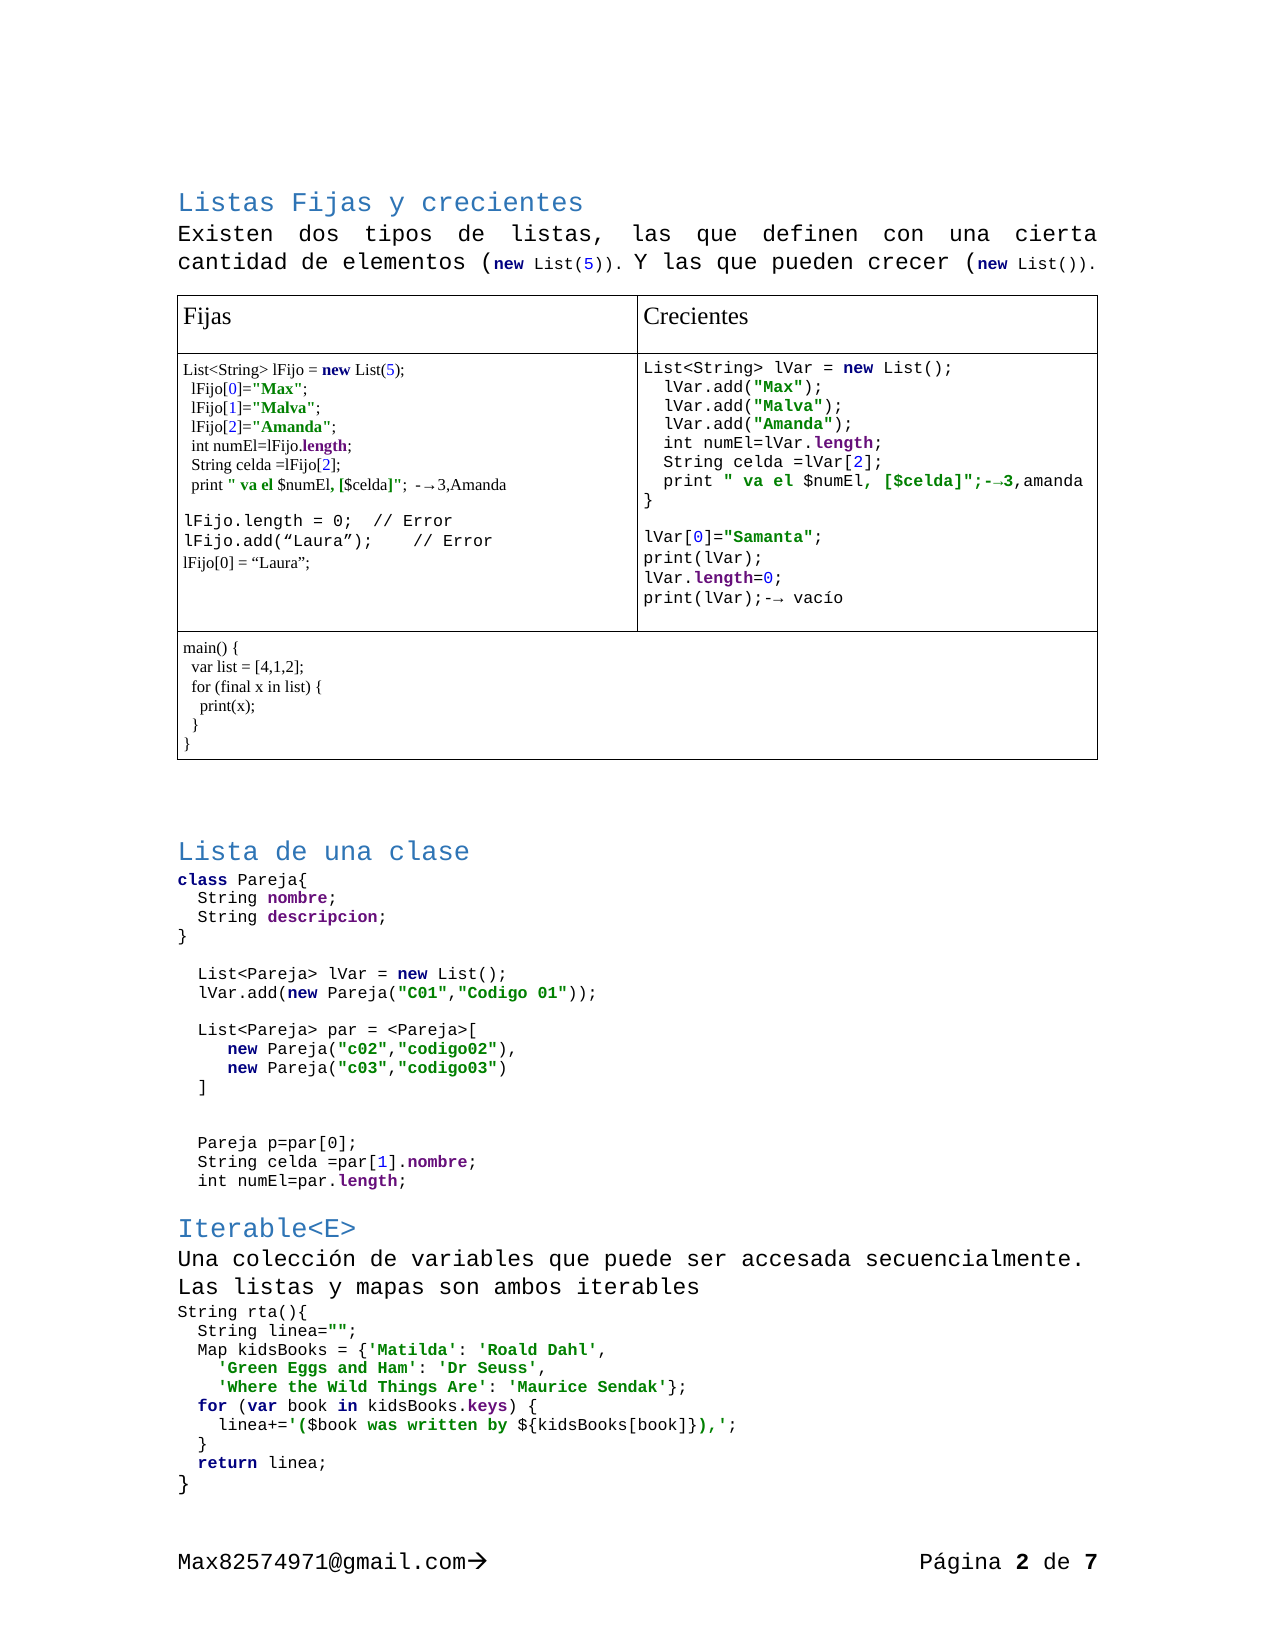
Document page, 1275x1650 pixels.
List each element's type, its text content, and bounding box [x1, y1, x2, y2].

subtitle Listas Fijas y crecientes [177, 189, 1098, 220]
table_cell main() { var list = [4,1,2]; for (final x in list) { print(x); } } [178, 632, 1097, 759]
table_cell List<String> lVar = new List(); lVar.add("Max"); lVar.add("Malva"); lVar.add("Amanda"); int numEl=lVar.length; String celda =lVar[2]; print " va el $numEl, [$celda]";-→3,amanda } lVar[0]="Samanta"; print(lVar); lVar.length=0; print(lVar);-→ vacío [638, 354, 1097, 631]
text Una colección de variables que puede ser accesada secuencialmente. [177, 1248, 1098, 1274]
subtitle Lista de una clase [177, 838, 1098, 869]
table_header Crecientes [638, 296, 1097, 353]
subtitle Iterable<E> [177, 1214, 1098, 1245]
text } List<Pareja> lVar = new List(); lVar.add(new Pareja("C01","Codigo 01")); List<Pareja> par = <Pareja>[ new Pareja("c02","codigo02"), new Pareja("c03","codigo03") ] [177, 928, 1098, 1116]
table_header Fijas [178, 296, 637, 353]
table_cell List<String> lFijo = new List(5); lFijo[0]="Max"; lFijo[1]="Malva"; lFijo[2]="Amanda"; int numEl=lFijo.length; String celda =lFijo[2]; print " va el $numEl, [$celda]"; -→3,Amanda lFijo.length = 0; // Error lFijo.add(“Laura”); // Error lFijo[0] = “Laura”; [178, 354, 637, 631]
text Pareja p=par[0]; String celda =par[1].nombre; int numEl=par.length; [177, 1116, 1098, 1210]
text Las listas y mapas son ambos iterables [177, 1276, 1098, 1302]
text String rta(){ String linea=""; Map kidsBooks = {'Matilda': 'Roald Dahl', 'Green Eggs and Ham': 'Dr Seuss', 'Where the Wild Things Are': 'Maurice Sendak'}; for (var book in kidsBooks.keys) { linea+='($book was written by ${kidsBooks[book]}),'; } return linea; } [177, 1303, 1098, 1497]
text class Pareja{ String nombre; String descripcion; [177, 871, 1098, 928]
text Existen dos tipos de listas, las que definen con una cierta cantidad de elementos (new List(5)). Y las que pueden crecer (new List()). [177, 222, 1098, 276]
